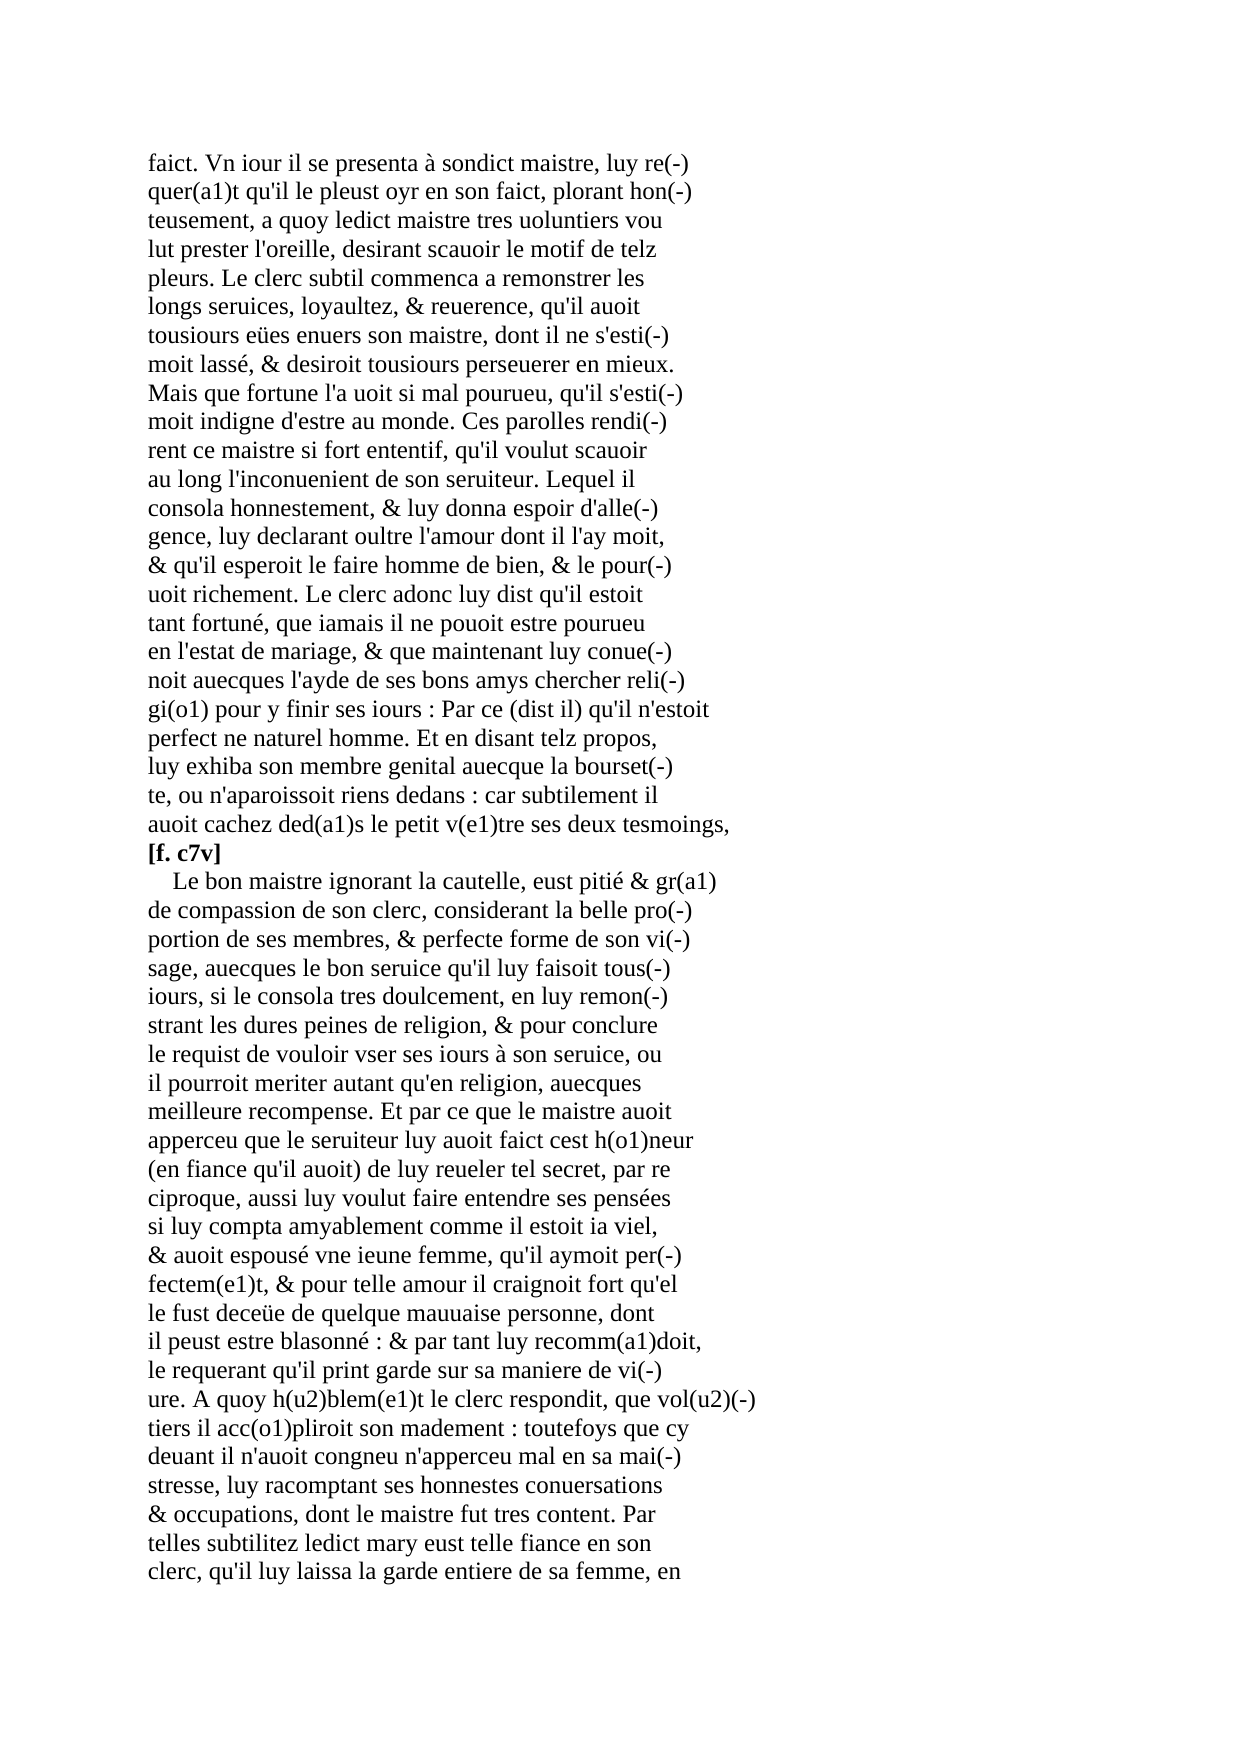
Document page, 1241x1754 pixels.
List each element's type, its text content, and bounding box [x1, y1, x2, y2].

text faict. Vn iour il se presenta à sondict maistre, luy re(-) quer(a1)t qu'il le pleust oyr en son faict, plorant hon(-) teusement, a quoy ledict maistre tres uoluntiers vou lut prester l'oreille, desirant scauoir le motif de telz pleurs. Le clerc subtil commenca a remonstrer les longs seruices, loyaultez, & reuerence, qu'il auoit tousiours eües enuers son maistre, dont il ne s'esti(-) moit lassé, & desiroit tousiours perseuerer en mieux. Mais que fortune l'a uoit si mal pourueu, qu'il s'esti(-) moit indigne d'estre au monde. Ces parolles rendi(-) rent ce maistre si fort ententif, qu'il voulut scauoir au long l'inconuenient de son seruiteur. Lequel il consola honnestement, & luy donna espoir d'alle(-) gence, luy declarant oultre l'amour dont il l'ay moit, & qu'il esperoit le faire homme de bien, & le pour(-) uoit richement. Le clerc adonc luy dist qu'il estoit tant fortuné, que iamais il ne pouoit estre pourueu en l'estat de mariage, & que maintenant luy conue(-) noit auecques l'ayde de ses bons amys chercher reli(-) gi(o1) pour y finir ses iours : Par ce (dist il) qu'il n'estoit perfect ne naturel homme. Et en disant telz propos, luy exhiba son membre genital auecque la bourset(-) te, ou n'aparoissoit riens dedans : car subtilement il auoit cachez ded(a1)s le petit v(e1)tre ses deux tesmoings, [f. c7v] [148, 148, 1093, 866]
text Le bon maistre ignorant la cautelle, eust pitié & gr(a1) de compassion de son clerc, considerant la belle pro(-) portion de ses membres, & perfecte forme de son vi(-) sage, auecques le bon seruice qu'il luy faisoit tous(-) iours, si le consola tres doulcement, en luy remon(-) strant les dures peines de religion, & pour conclure le requist de vouloir vser ses iours à son seruice, ou il pourroit meriter autant qu'en religion, auecques meilleure recompense. Et par ce que le maistre auoit apperceu que le seruiteur luy auoit faict cest h(o1)neur (en fiance qu'il auoit) de luy reueler tel secret, par re ciproque, aussi luy voulut faire entendre ses pensées si luy compta amyablement comme il estoit ia viel, & auoit espousé vne ieune femme, qu'il aymoit per(-) fectem(e1)t, & pour telle amour il craignoit fort qu'el le fust deceüe de quelque mauuaise personne, dont il peust estre blasonné : & par tant luy recomm(a1)doit, le requerant qu'il print garde sur sa maniere de vi(-) ure. A quoy h(u2)blem(e1)t le clerc respondit, que vol(u2)(-) tiers il acc(o1)pliroit son madement : toutefoys que cy deuant il n'auoit congneu n'apperceu mal en sa mai(-) stresse, luy racomptant ses honnestes conuersations & occupations, dont le maistre fut tres content. Par telles subtilitez ledict mary eust telle fiance en son clerc, qu'il luy laissa la garde entiere de sa femme, en [148, 866, 1093, 1585]
